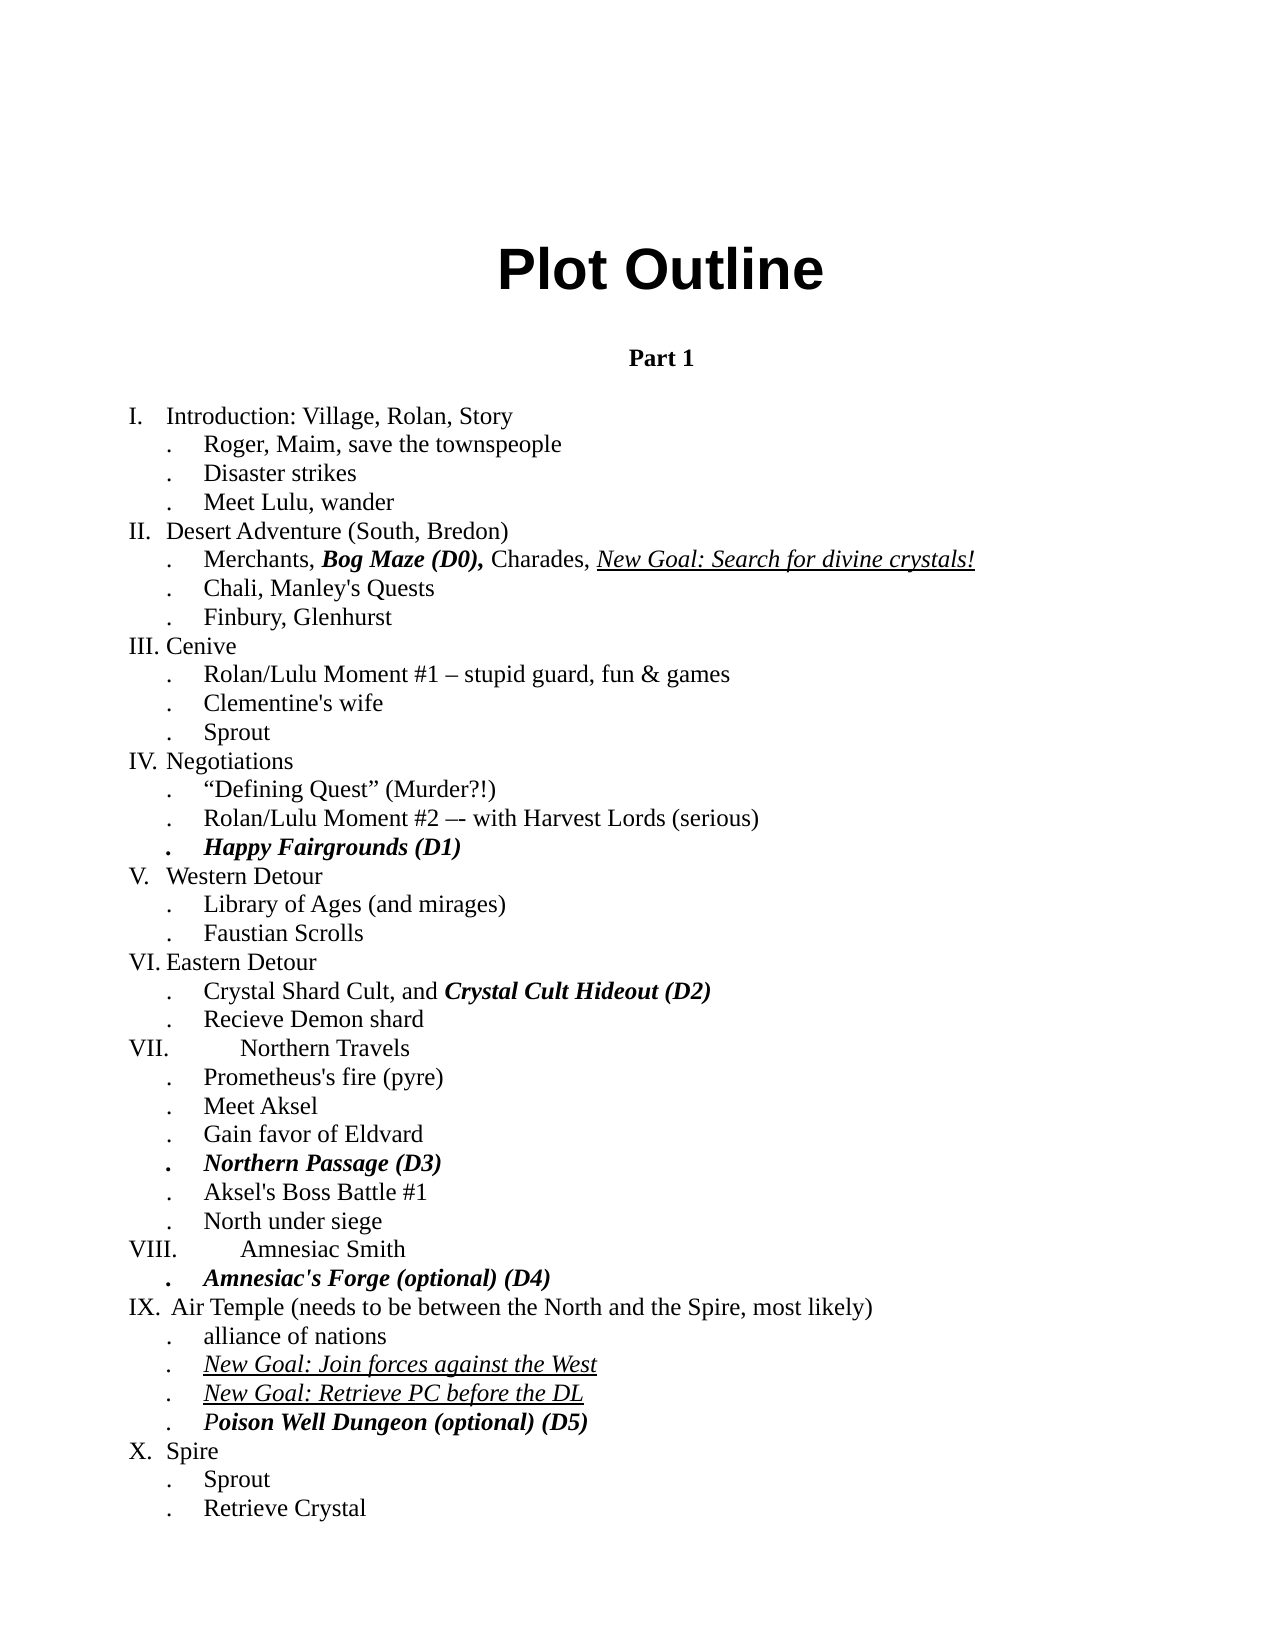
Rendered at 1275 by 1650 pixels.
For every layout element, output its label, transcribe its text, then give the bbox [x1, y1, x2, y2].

list Air Temple (needs to be between the North and the Spire, most likely) [128, 1292, 1157, 1321]
list Meet Lulu, wander [166, 487, 1157, 516]
list Sprout [166, 717, 1157, 746]
list Introduction: Village, Rolan, Story [128, 401, 1157, 429]
list Faustian Scrolls [166, 918, 1157, 947]
list Northern Passage (D3) [166, 1148, 1157, 1177]
list Poison Well Dungeon (optional) (D5) [166, 1407, 1157, 1436]
list Recieve Demon shard [166, 1004, 1157, 1033]
list Happy Fairgrounds (D1) [166, 832, 1157, 861]
list Sprout [166, 1464, 1157, 1493]
list Rolan/Lulu Moment #2 –- with Harvest Lords (serious) [166, 803, 1157, 832]
list North under siege [166, 1206, 1157, 1234]
list Western Detour [128, 861, 1157, 889]
list New Goal: Retrieve PC before the DL [166, 1378, 1157, 1407]
list New Goal: Join forces against the West [166, 1349, 1157, 1378]
list Rolan/Lulu Moment #1 – stupid guard, fun & games [166, 659, 1157, 688]
title Plot Outline [128, 235, 1157, 302]
list “Defining Quest” (Murder?!) [166, 774, 1157, 803]
list Merchants, Bog Maze (D0), Charades, New Goal: Search for divine crystals! [166, 544, 1157, 573]
list Cenive [128, 631, 1157, 659]
list Spire [128, 1436, 1157, 1464]
list Disaster strikes [166, 458, 1157, 487]
list Crystal Shard Cult, and Crystal Cult Hideout (D2) [166, 976, 1157, 1004]
list Northern Travels [128, 1033, 1157, 1062]
list alliance of nations [166, 1321, 1157, 1349]
list Aksel's Boss Battle #1 [166, 1177, 1157, 1206]
list Chali, Manley's Quests [166, 573, 1157, 602]
list Clementine's wife [166, 688, 1157, 717]
list Desert Adventure (South, Bredon) [128, 516, 1157, 544]
list Retrieve Crystal [166, 1493, 1157, 1522]
list Amnesiac's Forge (optional) (D4) [166, 1263, 1157, 1292]
list Library of Ages (and mirages) [166, 889, 1157, 918]
list Finbury, Glenhurst [166, 602, 1157, 631]
list Gain favor of Eldvard [166, 1119, 1157, 1148]
list Prometheus's fire (pyre) [166, 1062, 1157, 1091]
list Part 1 [128, 343, 1157, 372]
list Eastern Detour [128, 947, 1157, 976]
list Negotiations [128, 746, 1157, 774]
list Roger, Maim, save the townspeople [166, 429, 1157, 458]
list Amnesiac Smith [128, 1234, 1157, 1263]
list Meet Aksel [166, 1091, 1157, 1119]
